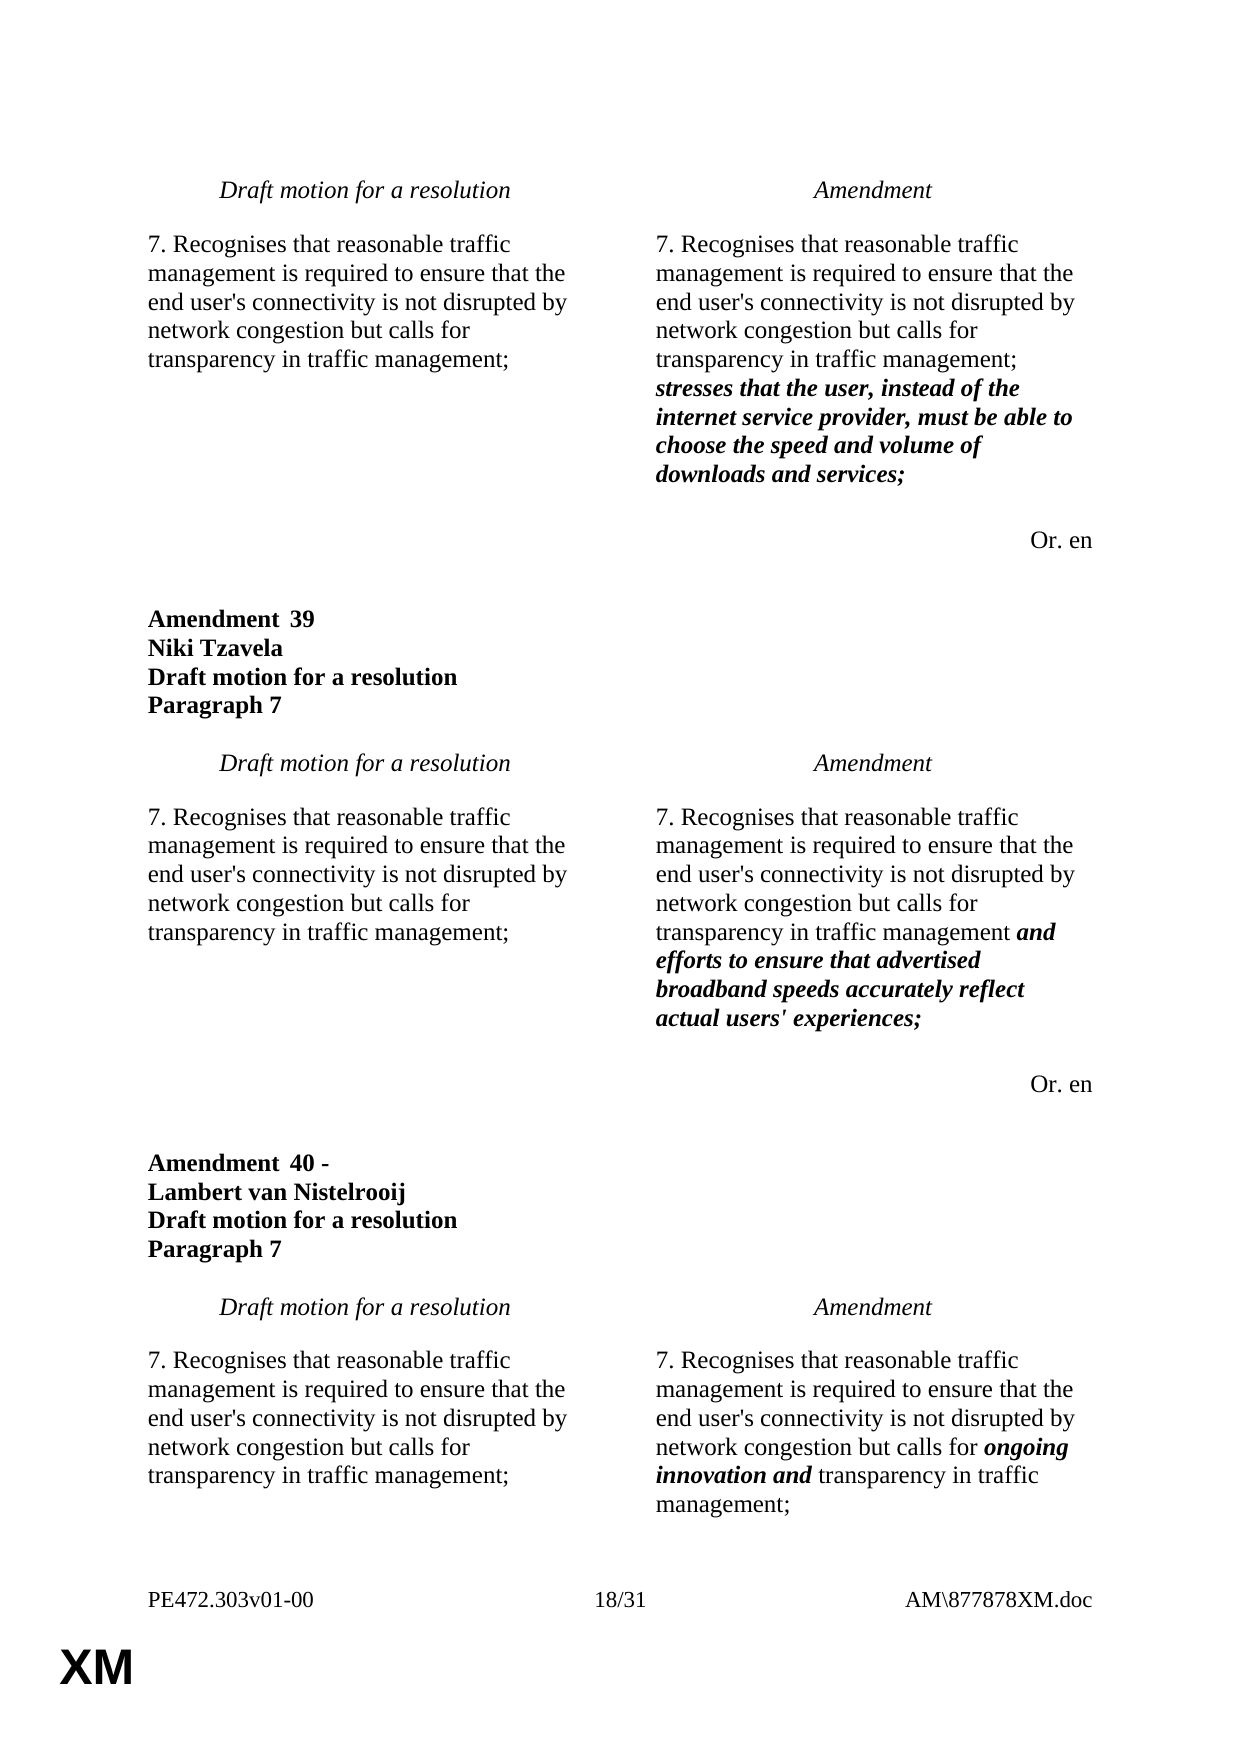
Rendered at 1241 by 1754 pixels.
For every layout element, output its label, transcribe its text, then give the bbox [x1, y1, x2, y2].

text Or. <Original>{EN}en</Original> [148, 526, 1092, 554]
table_cell 7. Recognises that reasonable traffic management is required to ensure that the end user's connectivity is not disrupted by network congestion but calls for transparency in traffic management; stresses that the user, instead of the internet service provider, must be able to choose the speed and volume of downloads and services; [620, 229, 1128, 501]
table_cell 7. Recognises that reasonable traffic management is required to ensure that the end user's connectivity is not disrupted by network congestion but calls for transparency in traffic management; [112, 802, 620, 1044]
text <RepeatBlock-By><Members>Lambert van Nistelrooij</Members> [148, 1177, 1092, 1206]
table_cell Amendment [620, 176, 1128, 229]
text <Article>Paragraph 7</Article> [148, 691, 1092, 719]
table_cell Draft motion for a resolution [112, 748, 620, 802]
text <Article>Paragraph 7</Article> [148, 1234, 1092, 1263]
table_header [112, 147, 1128, 176]
text <RepeatBlock-By><Members>Niki Tzavela</Members> [148, 633, 1092, 662]
text <Amend>Amendment <NumAm>40 -</NumAm> [148, 1148, 1092, 1177]
table_cell Amendment [620, 748, 1128, 802]
text <DocAmend>Draft motion for a resolution</DocAmend> [148, 1206, 1092, 1234]
table_header [112, 1263, 1128, 1292]
table_cell Amendment [620, 1292, 1128, 1346]
text <Amend>Amendment <NumAm>39 </NumAm> [148, 604, 1092, 633]
table_header [112, 719, 1128, 748]
table_cell 7. Recognises that reasonable traffic management is required to ensure that the end user's connectivity is not disrupted by network congestion but calls for ongoing innovation and transparency in traffic management; [620, 1346, 1128, 1531]
table_cell 7. Recognises that reasonable traffic management is required to ensure that the end user's connectivity is not disrupted by network congestion but calls for transparency in traffic management; [112, 229, 620, 501]
text Or. <Original>{EN}en</Original> [148, 1069, 1092, 1098]
table_cell Draft motion for a resolution [112, 176, 620, 229]
table_cell 7. Recognises that reasonable traffic management is required to ensure that the end user's connectivity is not disrupted by network congestion but calls for transparency in traffic management; [112, 1346, 620, 1531]
text <DocAmend>Draft motion for a resolution</DocAmend> [148, 662, 1092, 691]
table_cell 7. Recognises that reasonable traffic management is required to ensure that the end user's connectivity is not disrupted by network congestion but calls for transparency in traffic management and efforts to ensure that advertised broadband speeds accurately reflect actual users' experiences; [620, 802, 1128, 1044]
table_cell Draft motion for a resolution [112, 1292, 620, 1346]
